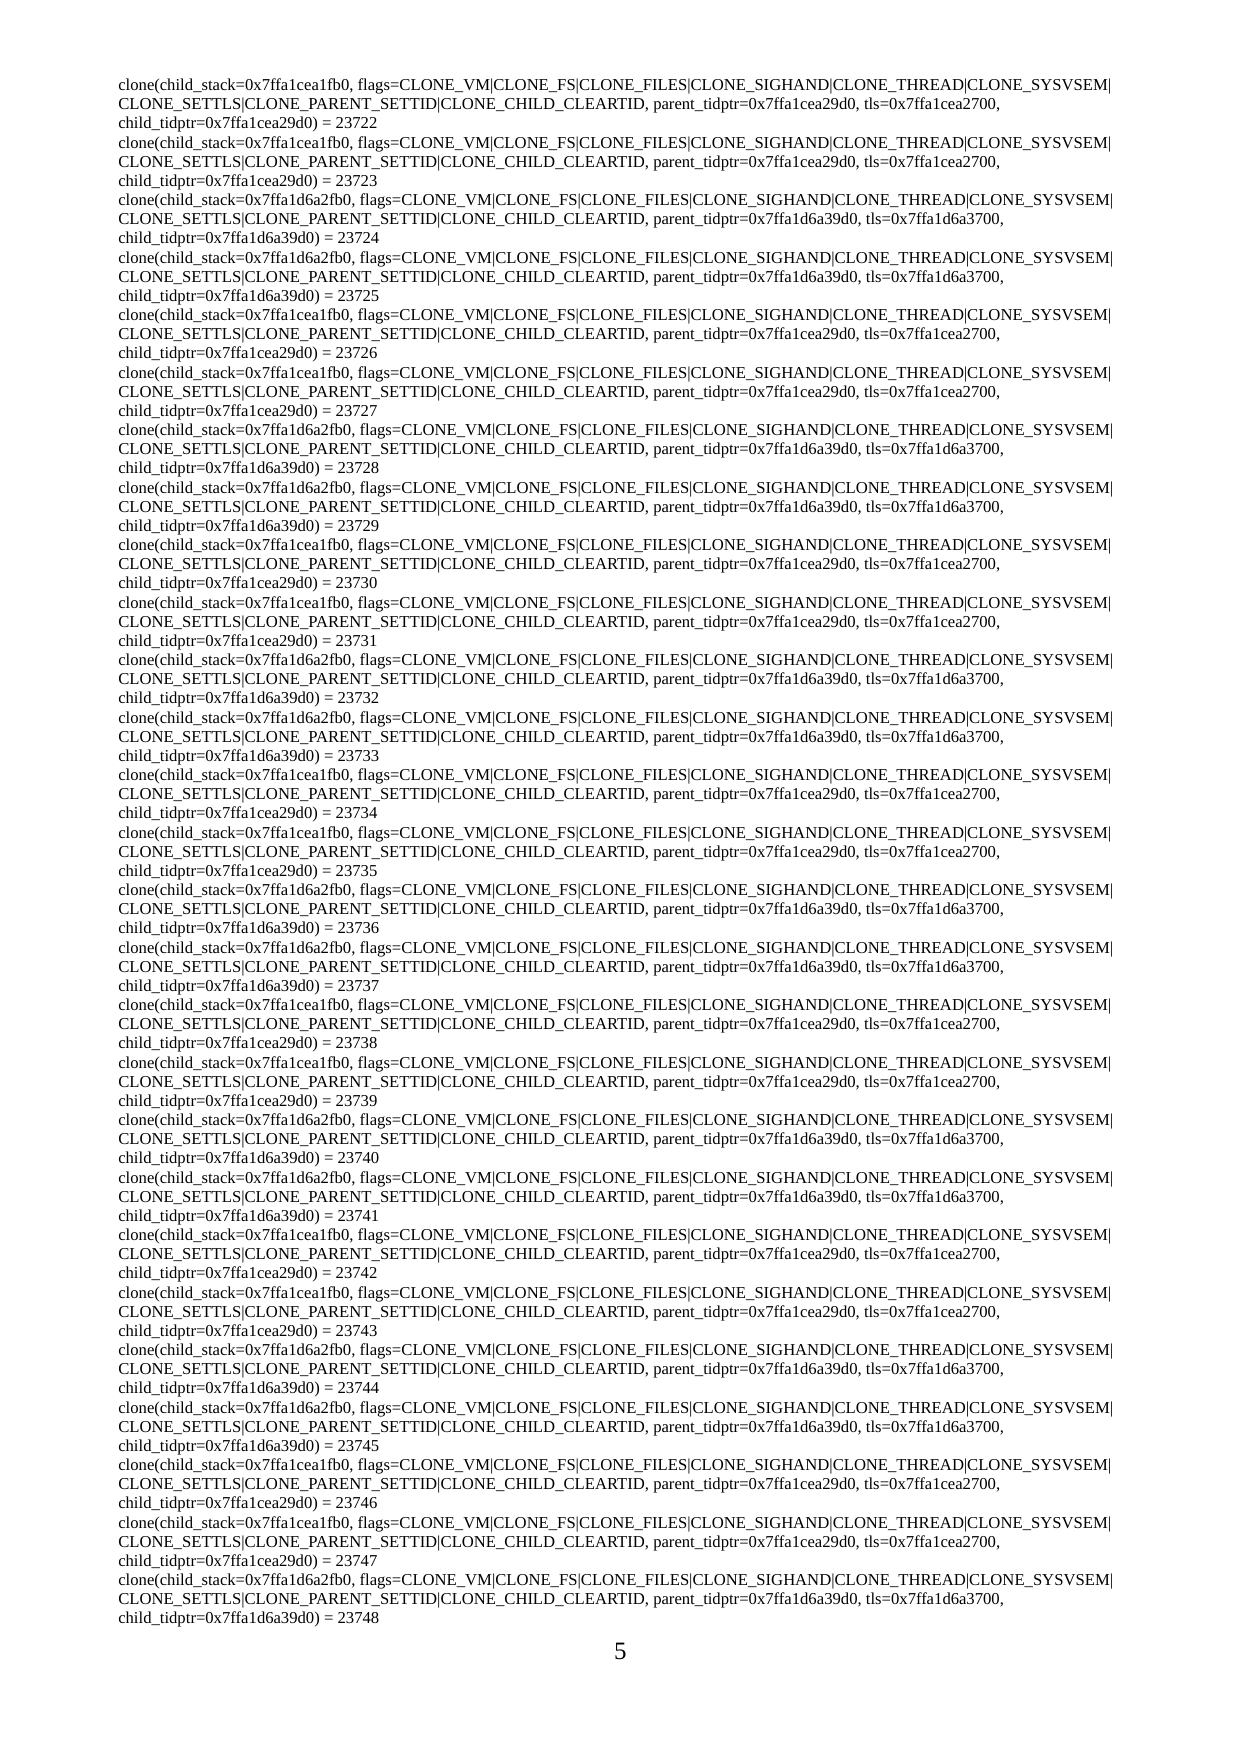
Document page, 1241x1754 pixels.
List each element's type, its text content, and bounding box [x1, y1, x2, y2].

text clone(child_stack=0x7ffa1cea1fb0, flags=CLONE_VM|CLONE_FS|CLONE_FILES|CLONE_SIGHAND|CLONE_THREAD|CLONE_SYSVSEM|CLONE_SETTLS|CLONE_PARENT_SETTID|CLONE_CHILD_CLEARTID, parent_tidptr=0x7ffa1cea29d0, tls=0x7ffa1cea2700, child_tidptr=0x7ffa1cea29d0) = 23730 [118, 535, 1122, 592]
text clone(child_stack=0x7ffa1cea1fb0, flags=CLONE_VM|CLONE_FS|CLONE_FILES|CLONE_SIGHAND|CLONE_THREAD|CLONE_SYSVSEM|CLONE_SETTLS|CLONE_PARENT_SETTID|CLONE_CHILD_CLEARTID, parent_tidptr=0x7ffa1cea29d0, tls=0x7ffa1cea2700, child_tidptr=0x7ffa1cea29d0) = 23747 [118, 1512, 1122, 1570]
text clone(child_stack=0x7ffa1cea1fb0, flags=CLONE_VM|CLONE_FS|CLONE_FILES|CLONE_SIGHAND|CLONE_THREAD|CLONE_SYSVSEM|CLONE_SETTLS|CLONE_PARENT_SETTID|CLONE_CHILD_CLEARTID, parent_tidptr=0x7ffa1cea29d0, tls=0x7ffa1cea2700, child_tidptr=0x7ffa1cea29d0) = 23746 [118, 1455, 1122, 1512]
text clone(child_stack=0x7ffa1cea1fb0, flags=CLONE_VM|CLONE_FS|CLONE_FILES|CLONE_SIGHAND|CLONE_THREAD|CLONE_SYSVSEM|CLONE_SETTLS|CLONE_PARENT_SETTID|CLONE_CHILD_CLEARTID, parent_tidptr=0x7ffa1cea29d0, tls=0x7ffa1cea2700, child_tidptr=0x7ffa1cea29d0) = 23726 [118, 305, 1122, 362]
text clone(child_stack=0x7ffa1d6a2fb0, flags=CLONE_VM|CLONE_FS|CLONE_FILES|CLONE_SIGHAND|CLONE_THREAD|CLONE_SYSVSEM|CLONE_SETTLS|CLONE_PARENT_SETTID|CLONE_CHILD_CLEARTID, parent_tidptr=0x7ffa1d6a39d0, tls=0x7ffa1d6a3700, child_tidptr=0x7ffa1d6a39d0) = 23741 [118, 1167, 1122, 1225]
text clone(child_stack=0x7ffa1cea1fb0, flags=CLONE_VM|CLONE_FS|CLONE_FILES|CLONE_SIGHAND|CLONE_THREAD|CLONE_SYSVSEM|CLONE_SETTLS|CLONE_PARENT_SETTID|CLONE_CHILD_CLEARTID, parent_tidptr=0x7ffa1cea29d0, tls=0x7ffa1cea2700, child_tidptr=0x7ffa1cea29d0) = 23727 [118, 362, 1122, 420]
text clone(child_stack=0x7ffa1d6a2fb0, flags=CLONE_VM|CLONE_FS|CLONE_FILES|CLONE_SIGHAND|CLONE_THREAD|CLONE_SYSVSEM|CLONE_SETTLS|CLONE_PARENT_SETTID|CLONE_CHILD_CLEARTID, parent_tidptr=0x7ffa1d6a39d0, tls=0x7ffa1d6a3700, child_tidptr=0x7ffa1d6a39d0) = 23724 [118, 190, 1122, 247]
text clone(child_stack=0x7ffa1d6a2fb0, flags=CLONE_VM|CLONE_FS|CLONE_FILES|CLONE_SIGHAND|CLONE_THREAD|CLONE_SYSVSEM|CLONE_SETTLS|CLONE_PARENT_SETTID|CLONE_CHILD_CLEARTID, parent_tidptr=0x7ffa1d6a39d0, tls=0x7ffa1d6a3700, child_tidptr=0x7ffa1d6a39d0) = 23736 [118, 880, 1122, 937]
text clone(child_stack=0x7ffa1cea1fb0, flags=CLONE_VM|CLONE_FS|CLONE_FILES|CLONE_SIGHAND|CLONE_THREAD|CLONE_SYSVSEM|CLONE_SETTLS|CLONE_PARENT_SETTID|CLONE_CHILD_CLEARTID, parent_tidptr=0x7ffa1cea29d0, tls=0x7ffa1cea2700, child_tidptr=0x7ffa1cea29d0) = 23738 [118, 995, 1122, 1052]
text clone(child_stack=0x7ffa1d6a2fb0, flags=CLONE_VM|CLONE_FS|CLONE_FILES|CLONE_SIGHAND|CLONE_THREAD|CLONE_SYSVSEM|CLONE_SETTLS|CLONE_PARENT_SETTID|CLONE_CHILD_CLEARTID, parent_tidptr=0x7ffa1d6a39d0, tls=0x7ffa1d6a3700, child_tidptr=0x7ffa1d6a39d0) = 23729 [118, 477, 1122, 535]
text clone(child_stack=0x7ffa1cea1fb0, flags=CLONE_VM|CLONE_FS|CLONE_FILES|CLONE_SIGHAND|CLONE_THREAD|CLONE_SYSVSEM|CLONE_SETTLS|CLONE_PARENT_SETTID|CLONE_CHILD_CLEARTID, parent_tidptr=0x7ffa1cea29d0, tls=0x7ffa1cea2700, child_tidptr=0x7ffa1cea29d0) = 23739 [118, 1052, 1122, 1110]
text clone(child_stack=0x7ffa1cea1fb0, flags=CLONE_VM|CLONE_FS|CLONE_FILES|CLONE_SIGHAND|CLONE_THREAD|CLONE_SYSVSEM|CLONE_SETTLS|CLONE_PARENT_SETTID|CLONE_CHILD_CLEARTID, parent_tidptr=0x7ffa1cea29d0, tls=0x7ffa1cea2700, child_tidptr=0x7ffa1cea29d0) = 23722 [118, 75, 1122, 132]
text clone(child_stack=0x7ffa1d6a2fb0, flags=CLONE_VM|CLONE_FS|CLONE_FILES|CLONE_SIGHAND|CLONE_THREAD|CLONE_SYSVSEM|CLONE_SETTLS|CLONE_PARENT_SETTID|CLONE_CHILD_CLEARTID, parent_tidptr=0x7ffa1d6a39d0, tls=0x7ffa1d6a3700, child_tidptr=0x7ffa1d6a39d0) = 23733 [118, 707, 1122, 765]
text clone(child_stack=0x7ffa1cea1fb0, flags=CLONE_VM|CLONE_FS|CLONE_FILES|CLONE_SIGHAND|CLONE_THREAD|CLONE_SYSVSEM|CLONE_SETTLS|CLONE_PARENT_SETTID|CLONE_CHILD_CLEARTID, parent_tidptr=0x7ffa1cea29d0, tls=0x7ffa1cea2700, child_tidptr=0x7ffa1cea29d0) = 23735 [118, 822, 1122, 880]
text clone(child_stack=0x7ffa1d6a2fb0, flags=CLONE_VM|CLONE_FS|CLONE_FILES|CLONE_SIGHAND|CLONE_THREAD|CLONE_SYSVSEM|CLONE_SETTLS|CLONE_PARENT_SETTID|CLONE_CHILD_CLEARTID, parent_tidptr=0x7ffa1d6a39d0, tls=0x7ffa1d6a3700, child_tidptr=0x7ffa1d6a39d0) = 23748 [118, 1570, 1122, 1627]
text clone(child_stack=0x7ffa1d6a2fb0, flags=CLONE_VM|CLONE_FS|CLONE_FILES|CLONE_SIGHAND|CLONE_THREAD|CLONE_SYSVSEM|CLONE_SETTLS|CLONE_PARENT_SETTID|CLONE_CHILD_CLEARTID, parent_tidptr=0x7ffa1d6a39d0, tls=0x7ffa1d6a3700, child_tidptr=0x7ffa1d6a39d0) = 23728 [118, 420, 1122, 477]
text clone(child_stack=0x7ffa1d6a2fb0, flags=CLONE_VM|CLONE_FS|CLONE_FILES|CLONE_SIGHAND|CLONE_THREAD|CLONE_SYSVSEM|CLONE_SETTLS|CLONE_PARENT_SETTID|CLONE_CHILD_CLEARTID, parent_tidptr=0x7ffa1d6a39d0, tls=0x7ffa1d6a3700, child_tidptr=0x7ffa1d6a39d0) = 23745 [118, 1397, 1122, 1455]
text clone(child_stack=0x7ffa1d6a2fb0, flags=CLONE_VM|CLONE_FS|CLONE_FILES|CLONE_SIGHAND|CLONE_THREAD|CLONE_SYSVSEM|CLONE_SETTLS|CLONE_PARENT_SETTID|CLONE_CHILD_CLEARTID, parent_tidptr=0x7ffa1d6a39d0, tls=0x7ffa1d6a3700, child_tidptr=0x7ffa1d6a39d0) = 23732 [118, 650, 1122, 707]
text clone(child_stack=0x7ffa1cea1fb0, flags=CLONE_VM|CLONE_FS|CLONE_FILES|CLONE_SIGHAND|CLONE_THREAD|CLONE_SYSVSEM|CLONE_SETTLS|CLONE_PARENT_SETTID|CLONE_CHILD_CLEARTID, parent_tidptr=0x7ffa1cea29d0, tls=0x7ffa1cea2700, child_tidptr=0x7ffa1cea29d0) = 23731 [118, 592, 1122, 650]
text clone(child_stack=0x7ffa1cea1fb0, flags=CLONE_VM|CLONE_FS|CLONE_FILES|CLONE_SIGHAND|CLONE_THREAD|CLONE_SYSVSEM|CLONE_SETTLS|CLONE_PARENT_SETTID|CLONE_CHILD_CLEARTID, parent_tidptr=0x7ffa1cea29d0, tls=0x7ffa1cea2700, child_tidptr=0x7ffa1cea29d0) = 23743 [118, 1282, 1122, 1340]
text clone(child_stack=0x7ffa1cea1fb0, flags=CLONE_VM|CLONE_FS|CLONE_FILES|CLONE_SIGHAND|CLONE_THREAD|CLONE_SYSVSEM|CLONE_SETTLS|CLONE_PARENT_SETTID|CLONE_CHILD_CLEARTID, parent_tidptr=0x7ffa1cea29d0, tls=0x7ffa1cea2700, child_tidptr=0x7ffa1cea29d0) = 23742 [118, 1225, 1122, 1282]
text clone(child_stack=0x7ffa1d6a2fb0, flags=CLONE_VM|CLONE_FS|CLONE_FILES|CLONE_SIGHAND|CLONE_THREAD|CLONE_SYSVSEM|CLONE_SETTLS|CLONE_PARENT_SETTID|CLONE_CHILD_CLEARTID, parent_tidptr=0x7ffa1d6a39d0, tls=0x7ffa1d6a3700, child_tidptr=0x7ffa1d6a39d0) = 23737 [118, 937, 1122, 995]
text clone(child_stack=0x7ffa1d6a2fb0, flags=CLONE_VM|CLONE_FS|CLONE_FILES|CLONE_SIGHAND|CLONE_THREAD|CLONE_SYSVSEM|CLONE_SETTLS|CLONE_PARENT_SETTID|CLONE_CHILD_CLEARTID, parent_tidptr=0x7ffa1d6a39d0, tls=0x7ffa1d6a3700, child_tidptr=0x7ffa1d6a39d0) = 23725 [118, 247, 1122, 305]
text clone(child_stack=0x7ffa1d6a2fb0, flags=CLONE_VM|CLONE_FS|CLONE_FILES|CLONE_SIGHAND|CLONE_THREAD|CLONE_SYSVSEM|CLONE_SETTLS|CLONE_PARENT_SETTID|CLONE_CHILD_CLEARTID, parent_tidptr=0x7ffa1d6a39d0, tls=0x7ffa1d6a3700, child_tidptr=0x7ffa1d6a39d0) = 23744 [118, 1340, 1122, 1397]
text clone(child_stack=0x7ffa1cea1fb0, flags=CLONE_VM|CLONE_FS|CLONE_FILES|CLONE_SIGHAND|CLONE_THREAD|CLONE_SYSVSEM|CLONE_SETTLS|CLONE_PARENT_SETTID|CLONE_CHILD_CLEARTID, parent_tidptr=0x7ffa1cea29d0, tls=0x7ffa1cea2700, child_tidptr=0x7ffa1cea29d0) = 23734 [118, 765, 1122, 822]
text clone(child_stack=0x7ffa1cea1fb0, flags=CLONE_VM|CLONE_FS|CLONE_FILES|CLONE_SIGHAND|CLONE_THREAD|CLONE_SYSVSEM|CLONE_SETTLS|CLONE_PARENT_SETTID|CLONE_CHILD_CLEARTID, parent_tidptr=0x7ffa1cea29d0, tls=0x7ffa1cea2700, child_tidptr=0x7ffa1cea29d0) = 23723 [118, 132, 1122, 190]
text clone(child_stack=0x7ffa1d6a2fb0, flags=CLONE_VM|CLONE_FS|CLONE_FILES|CLONE_SIGHAND|CLONE_THREAD|CLONE_SYSVSEM|CLONE_SETTLS|CLONE_PARENT_SETTID|CLONE_CHILD_CLEARTID, parent_tidptr=0x7ffa1d6a39d0, tls=0x7ffa1d6a3700, child_tidptr=0x7ffa1d6a39d0) = 23740 [118, 1110, 1122, 1167]
